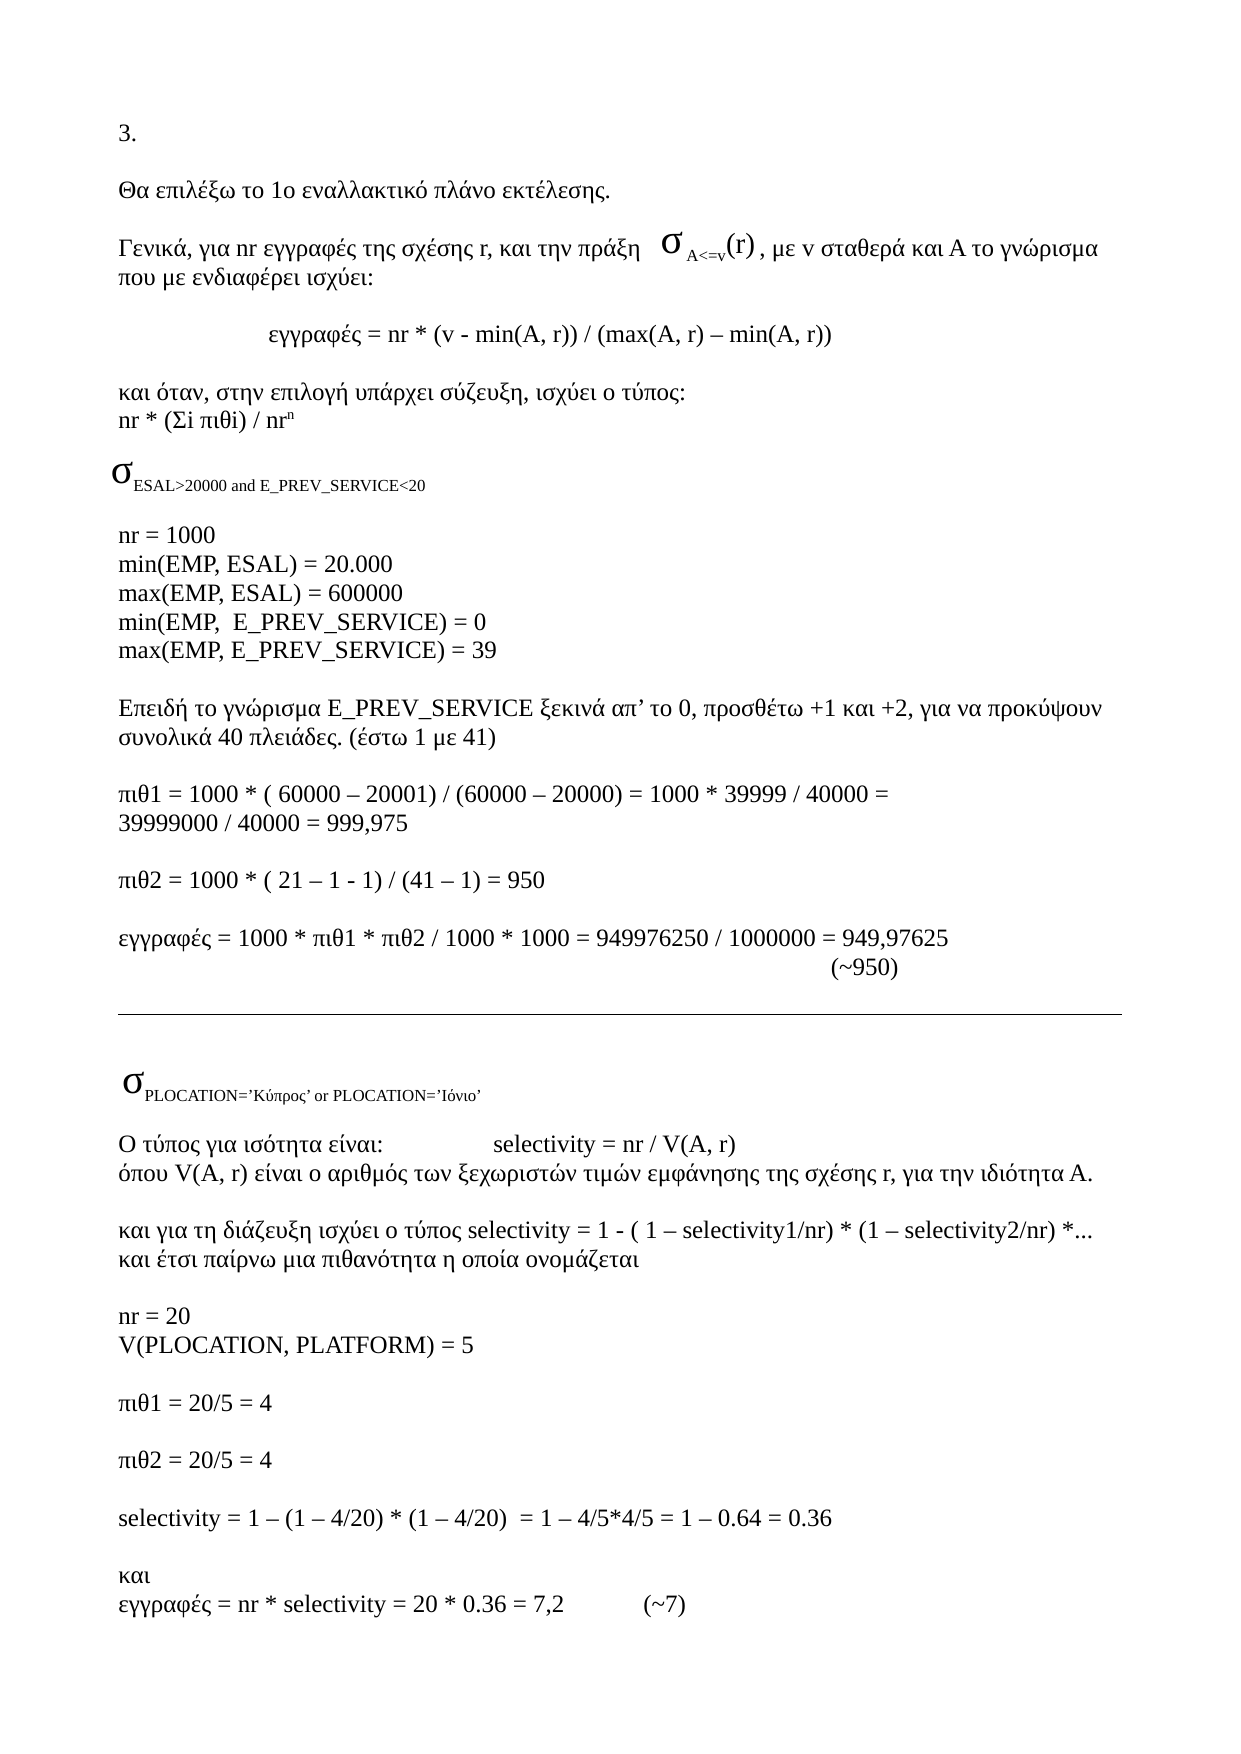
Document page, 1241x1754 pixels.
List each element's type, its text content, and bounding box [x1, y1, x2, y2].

text πιθ2 = 1000 * ( 21 – 1 - 1) / (41 – 1) = 950 [118, 866, 1122, 894]
text Γενικά, για nr εγγραφές της σχέσης r, και την πράξη , με v σταθερά και Α το γνώρισμα που με ενδιαφέρει ισχύει: [118, 233, 1122, 291]
text εγγραφές = 1000 * πιθ1 * πιθ2 / 1000 * 1000 = 949976250 / 1000000 = 949,97625 (~950) [118, 923, 1122, 981]
text και [118, 1560, 1122, 1589]
text 39999000 / 40000 = 999,975 [118, 808, 1122, 837]
text Ο τύπος για ισότητα είναι: selectivity = nr / V(A, r) [118, 1129, 1122, 1158]
text Επειδή το γνώρισμα E_PREV_SERVICE ξεκινά απ’ το 0, προσθέτω +1 και +2, για να προκύψουν συνολικά 40 πλειάδες. (έστω 1 με 41) [118, 693, 1122, 751]
text εγγραφές = nr * selectivity = 20 * 0.36 = 7,2 (~7) [118, 1589, 1122, 1618]
text όπου V(A, r) είναι ο αριθμός των ξεχωριστών τιμών εμφάνησης της σχέσης r, για την ιδιότητα Α. [118, 1158, 1122, 1186]
text max(EMP, E_PREV_SERVICE) = 39 [118, 636, 1122, 664]
text πιθ2 = 20/5 = 4 [118, 1445, 1122, 1474]
text πιθ1 = 20/5 = 4 [118, 1388, 1122, 1416]
text V(PLOCATION, PLATFORM) = 5 [118, 1330, 1122, 1359]
text πιθ1 = 1000 * ( 60000 – 20001) / (60000 – 20000) = 1000 * 39999 / 40000 = [118, 779, 1122, 808]
text nr = 20 [118, 1301, 1122, 1330]
text 3. [118, 118, 1122, 147]
text min(EMP, ESAL) = 20.000 [118, 549, 1122, 578]
text και έτσι παίρνω μια πιθανότητα η οποία ονομάζεται [118, 1244, 1122, 1273]
text max(EMP, ESAL) = 600000 [118, 578, 1122, 607]
text Θα επιλέξω το 1ο εναλλακτικό πλάνο εκτέλεσης. [118, 176, 1122, 204]
text nr * (Σi πιθi) / nrn [118, 406, 1122, 434]
text selectivity = 1 – (1 – 4/20) * (1 – 4/20) = 1 – 4/5*4/5 = 1 – 0.64 = 0.36 [118, 1503, 1122, 1531]
text min(EMP, E_PREV_SERVICE) = 0 [118, 607, 1122, 636]
text και για τη διάζευξη ισχύει ο τύπος selectivity = 1 - ( 1 – selectivity1/nr) * (1 – selectivity2/nr) *... [118, 1215, 1122, 1244]
text και όταν, στην επιλογή υπάρχει σύζευξη, ισχύει ο τύπος: [118, 377, 1122, 406]
text εγγραφές = nr * (v - min(A, r)) / (max(A, r) – min(A, r)) [118, 319, 1122, 348]
text nr = 1000 [118, 521, 1122, 549]
